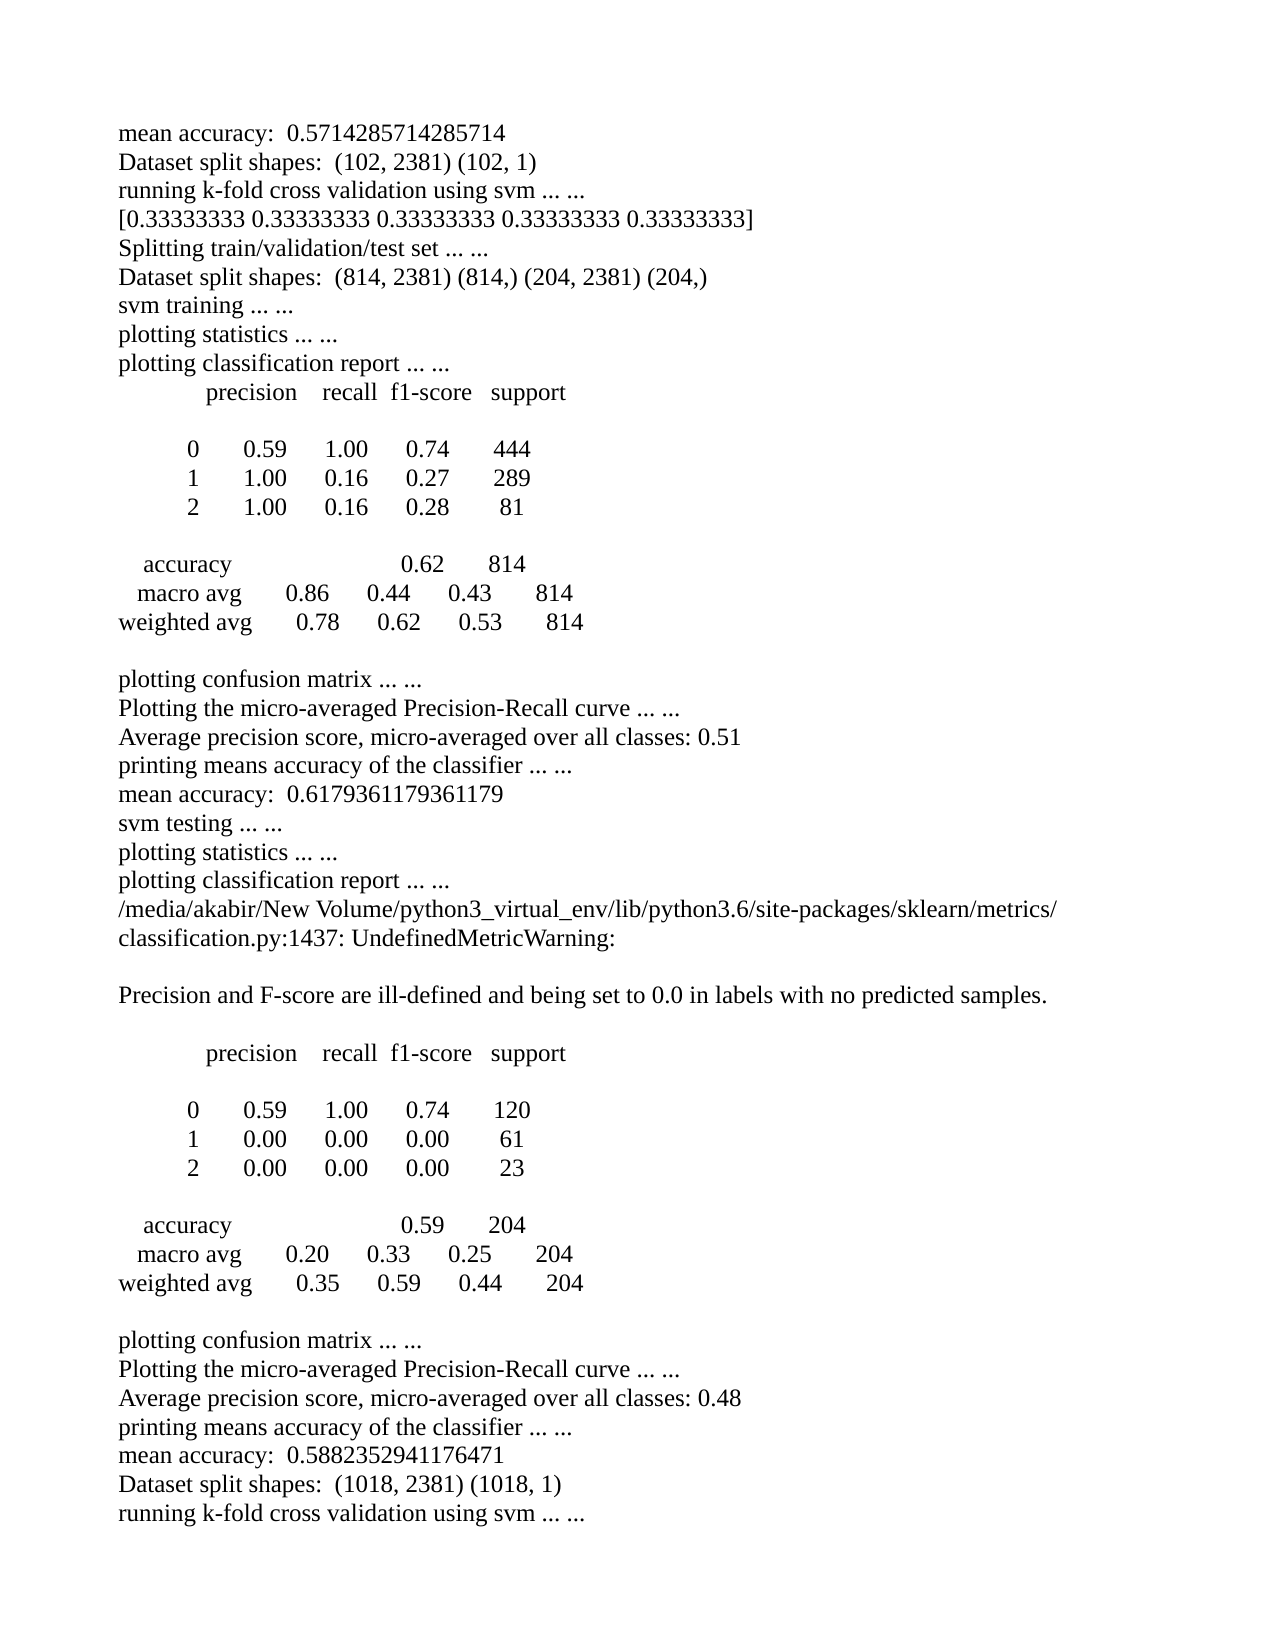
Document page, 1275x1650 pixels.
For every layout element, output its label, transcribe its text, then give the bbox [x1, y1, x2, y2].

text Dataset split shapes: (814, 2381) (814,) (204, 2381) (204,) [118, 262, 1157, 291]
text plotting confusion matrix ... ... [118, 664, 1157, 693]
text mean accuracy: 0.5882352941176471 [118, 1441, 1157, 1469]
text plotting classification report ... ... [118, 866, 1157, 894]
text plotting classification report ... ... [118, 348, 1157, 377]
text mean accuracy: 0.5714285714285714 [118, 118, 1157, 147]
text plotting statistics ... ... [118, 319, 1157, 348]
text Plotting the micro-averaged Precision-Recall curve ... ... [118, 1354, 1157, 1383]
text mean accuracy: 0.6179361179361179 [118, 779, 1157, 808]
text macro avg 0.20 0.33 0.25 204 [118, 1239, 1157, 1268]
text 1 0.00 0.00 0.00 61 [118, 1124, 1157, 1153]
text macro avg 0.86 0.44 0.43 814 [118, 578, 1157, 607]
text 1 1.00 0.16 0.27 289 [118, 463, 1157, 492]
text printing means accuracy of the classifier ... ... [118, 1412, 1157, 1441]
text precision recall f1-score support [118, 1038, 1157, 1067]
text Dataset split shapes: (102, 2381) (102, 1) [118, 147, 1157, 176]
text weighted avg 0.35 0.59 0.44 204 [118, 1268, 1157, 1297]
text plotting confusion matrix ... ... [118, 1326, 1157, 1354]
text accuracy 0.59 204 [118, 1211, 1157, 1239]
text 2 0.00 0.00 0.00 23 [118, 1153, 1157, 1182]
text Average precision score, micro-averaged over all classes: 0.48 [118, 1383, 1157, 1412]
text precision recall f1-score support [118, 377, 1157, 406]
text svm training ... ... [118, 291, 1157, 319]
text Splitting train/validation/test set ... ... [118, 233, 1157, 262]
text Dataset split shapes: (1018, 2381) (1018, 1) [118, 1469, 1157, 1498]
text 2 1.00 0.16 0.28 81 [118, 492, 1157, 521]
text Plotting the micro-averaged Precision-Recall curve ... ... [118, 693, 1157, 722]
text [0.33333333 0.33333333 0.33333333 0.33333333 0.33333333] [118, 204, 1157, 233]
text 0 0.59 1.00 0.74 444 [118, 434, 1157, 463]
text printing means accuracy of the classifier ... ... [118, 751, 1157, 779]
text plotting statistics ... ... [118, 837, 1157, 866]
text running k-fold cross validation using svm ... ... [118, 176, 1157, 204]
text running k-fold cross validation using svm ... ... [118, 1498, 1157, 1527]
text weighted avg 0.78 0.62 0.53 814 [118, 607, 1157, 636]
text /media/akabir/New Volume/python3_virtual_env/lib/python3.6/site-packages/sklearn/metrics/classification.py:1437: UndefinedMetricWarning: [118, 894, 1157, 952]
text 0 0.59 1.00 0.74 120 [118, 1096, 1157, 1124]
text svm testing ... ... [118, 808, 1157, 837]
text Average precision score, micro-averaged over all classes: 0.51 [118, 722, 1157, 751]
text accuracy 0.62 814 [118, 549, 1157, 578]
text Precision and F-score are ill-defined and being set to 0.0 in labels with no predicted samples. [118, 981, 1157, 1009]
